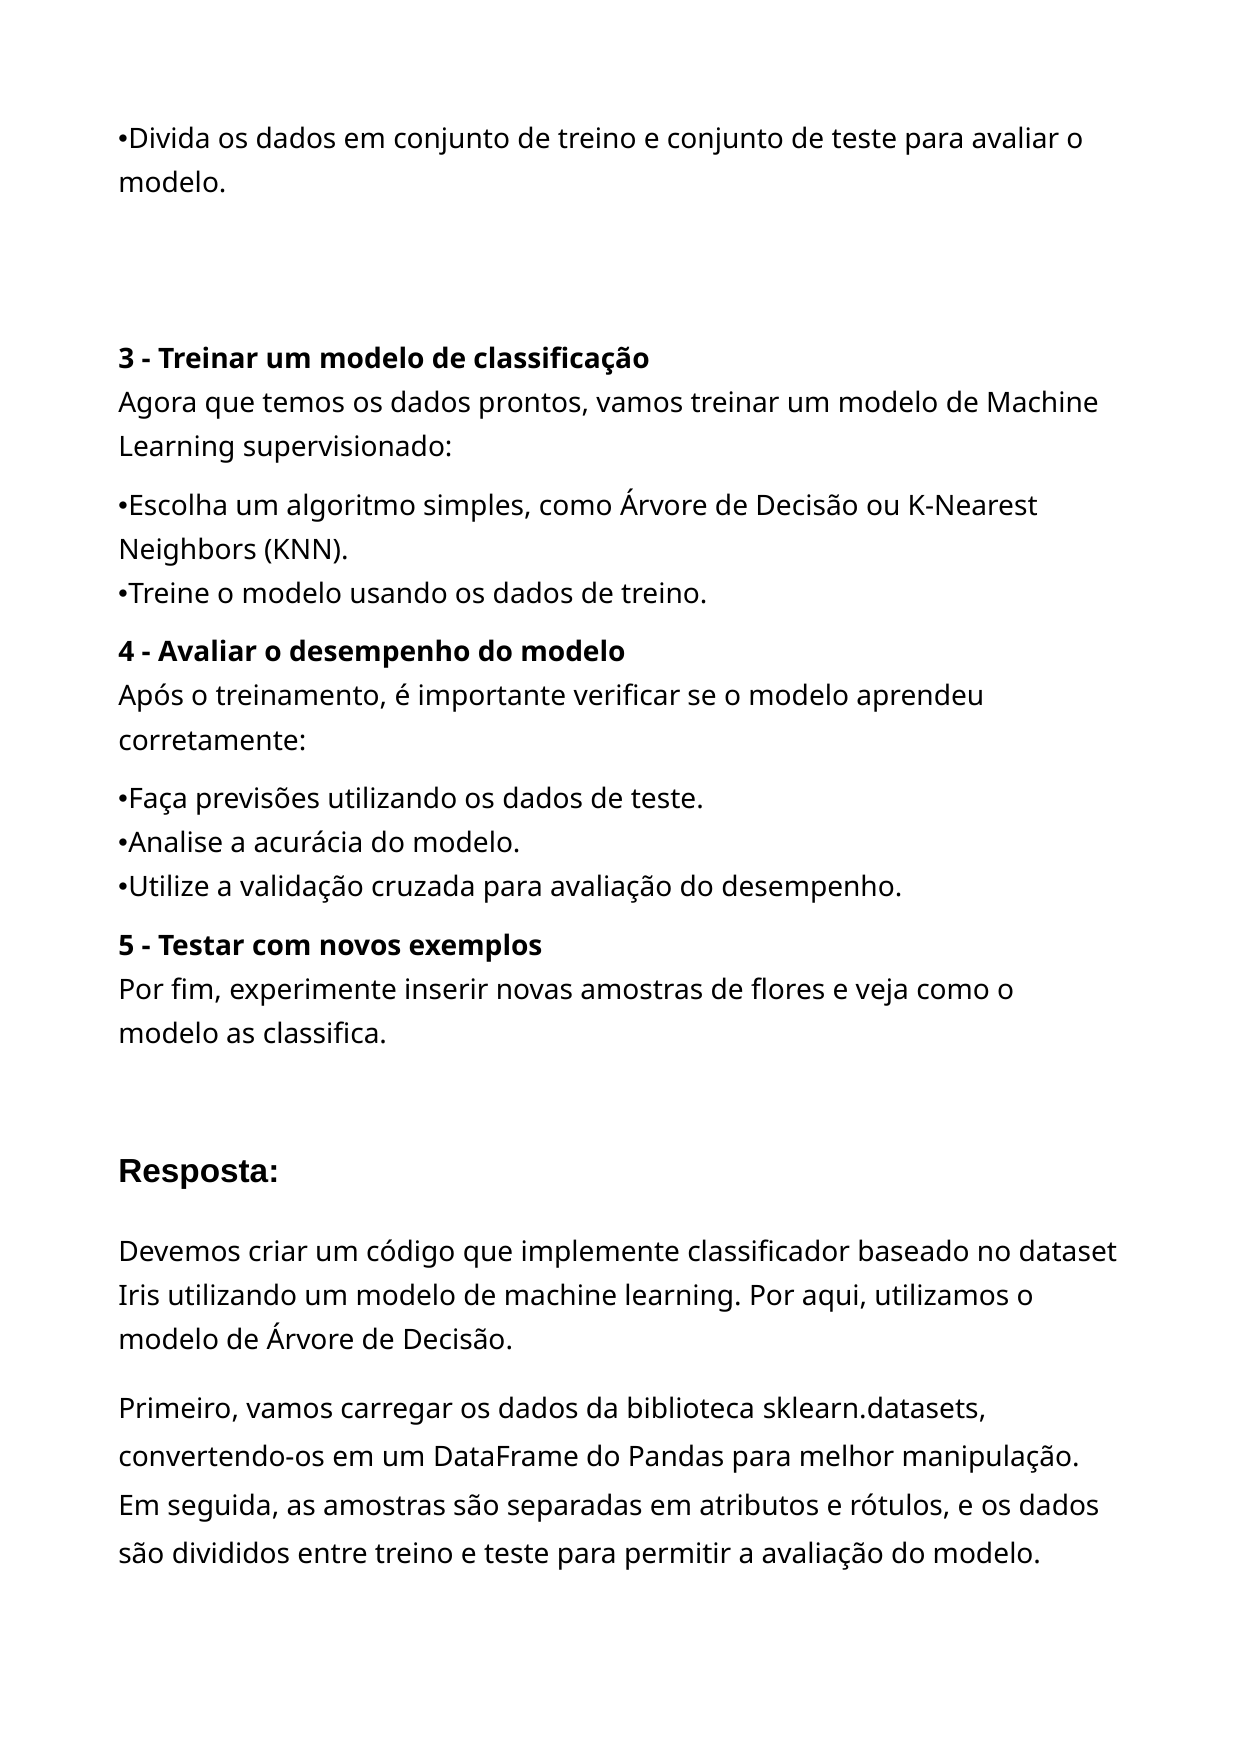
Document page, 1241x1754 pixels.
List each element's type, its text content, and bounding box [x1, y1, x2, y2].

list Faça previsões utilizando os dados de teste. [118, 778, 1122, 817]
text Após o treinamento, é importante verificar se o modelo aprendeu corretamente: [118, 676, 1122, 758]
text Devemos criar um código que implemente classificador baseado no dataset Iris utilizando um modelo de machine learning. Por aqui, utilizamos o modelo de Árvore de Decisão. [118, 1231, 1122, 1358]
list Utilize a validação cruzada para avaliação do desempenho. [118, 867, 1122, 905]
list Divida os dados em conjunto de treino e conjunto de teste para avaliar o modelo. [118, 118, 1122, 201]
subtitle Resposta: [118, 1151, 1122, 1190]
list Treine o modelo usando os dados de treino. [118, 573, 1122, 611]
text 3 - Treinar um modelo de classificação [118, 338, 1122, 376]
list Analise a acurácia do modelo. [118, 822, 1122, 861]
text Por fim, experimente inserir novas amostras de flores e veja como o modelo as classifica. [118, 969, 1122, 1052]
text Primeiro, vamos carregar os dados da biblioteca sklearn.datasets, convertendo-os em um DataFrame do Pandas para melhor manipulação. Em seguida, as amostras são separadas em atributos e rótulos, e os dados são divididos entre treino e teste para permitir a avaliação do modelo. [118, 1378, 1122, 1572]
text 4 - Avaliar o desempenho do modelo [118, 632, 1122, 670]
text Agora que temos os dados prontos, vamos treinar um modelo de Machine Learning supervisionado: [118, 382, 1122, 464]
text 5 - Testar com novos exemplos [118, 925, 1122, 963]
list Escolha um algoritmo simples, como Árvore de Decisão ou K-Nearest Neighbors (KNN). [118, 485, 1122, 567]
